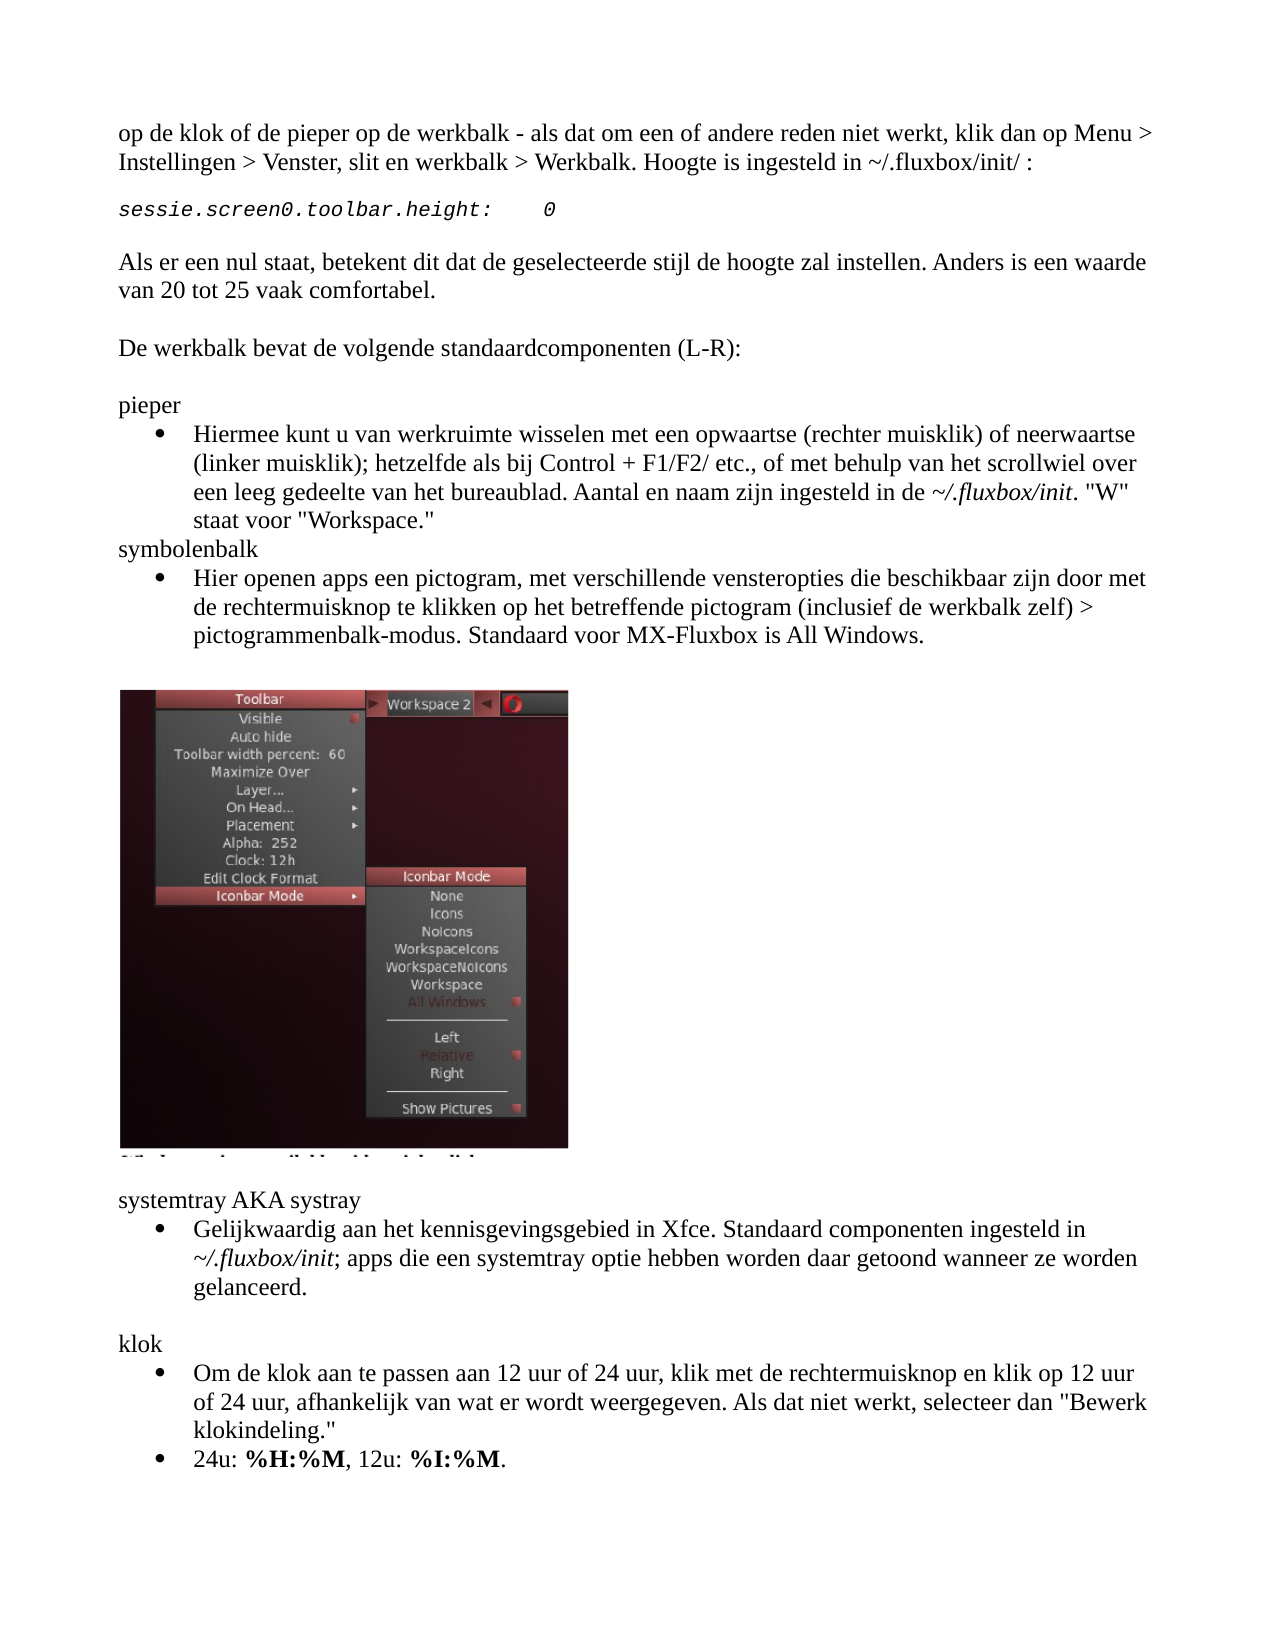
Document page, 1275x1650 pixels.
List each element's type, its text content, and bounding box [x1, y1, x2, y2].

list Hier openen apps een pictogram, met verschillende vensteropties die beschikbaar zijn door met de rechtermuisknop te klikken op het betreffende pictogram (inclusief de werkbalk zelf) > pictogrammenbalk-modus. Standaard voor MX-Fluxbox is All Windows. [156, 563, 1157, 649]
list Hiermee kunt u van werkruimte wisselen met een opwaartse (rechter muisklik) of neerwaartse (linker muisklik); hetzelfde als bij Control + F1/F2/ etc., of met behulp van het scrollwiel over een leeg gedeelte van het bureaublad. Aantal en naam zijn ingesteld in de ~/.fluxbox/init. "W" staat voor "Workspace." [156, 419, 1157, 534]
text sessie.screen0.toolbar.height: 0 [118, 199, 1157, 223]
text symbolenbalk [118, 534, 1157, 563]
picture [118, 677, 592, 1157]
list Gelijkwaardig aan het kennisgevingsgebied in Xfce. Standaard componenten ingesteld in ~/.fluxbox/init; apps die een systemtray optie hebben worden daar getoond wanneer ze worden gelanceerd. [156, 1214, 1157, 1300]
text klok [118, 1329, 1157, 1358]
text op de klok of de pieper op de werkbalk - als dat om een of andere reden niet werkt, klik dan op Menu > Instellingen > Venster, slit en werkbalk > Werkbalk. Hoogte is ingesteld in ~/.fluxbox/init/ : [118, 118, 1157, 176]
text Als er een nul staat, betekent dit dat de geselecteerde stijl de hoogte zal instellen. Anders is een waarde van 20 tot 25 vaak comfortabel. [118, 247, 1157, 304]
list 24u: %H:%M, 12u: %I:%M. [156, 1444, 1157, 1473]
text De werkbalk bevat de volgende standaardcomponenten (L-R): [118, 333, 1157, 362]
list Om de klok aan te passen aan 12 uur of 24 uur, klik met de rechtermuisknop en klik op 12 uur of 24 uur, afhankelijk van wat er wordt weergegeven. Als dat niet werkt, selecteer dan "Bewerk klokindeling." [156, 1358, 1157, 1444]
text systemtray AKA systray [118, 1185, 1157, 1214]
text pieper [118, 390, 1157, 419]
